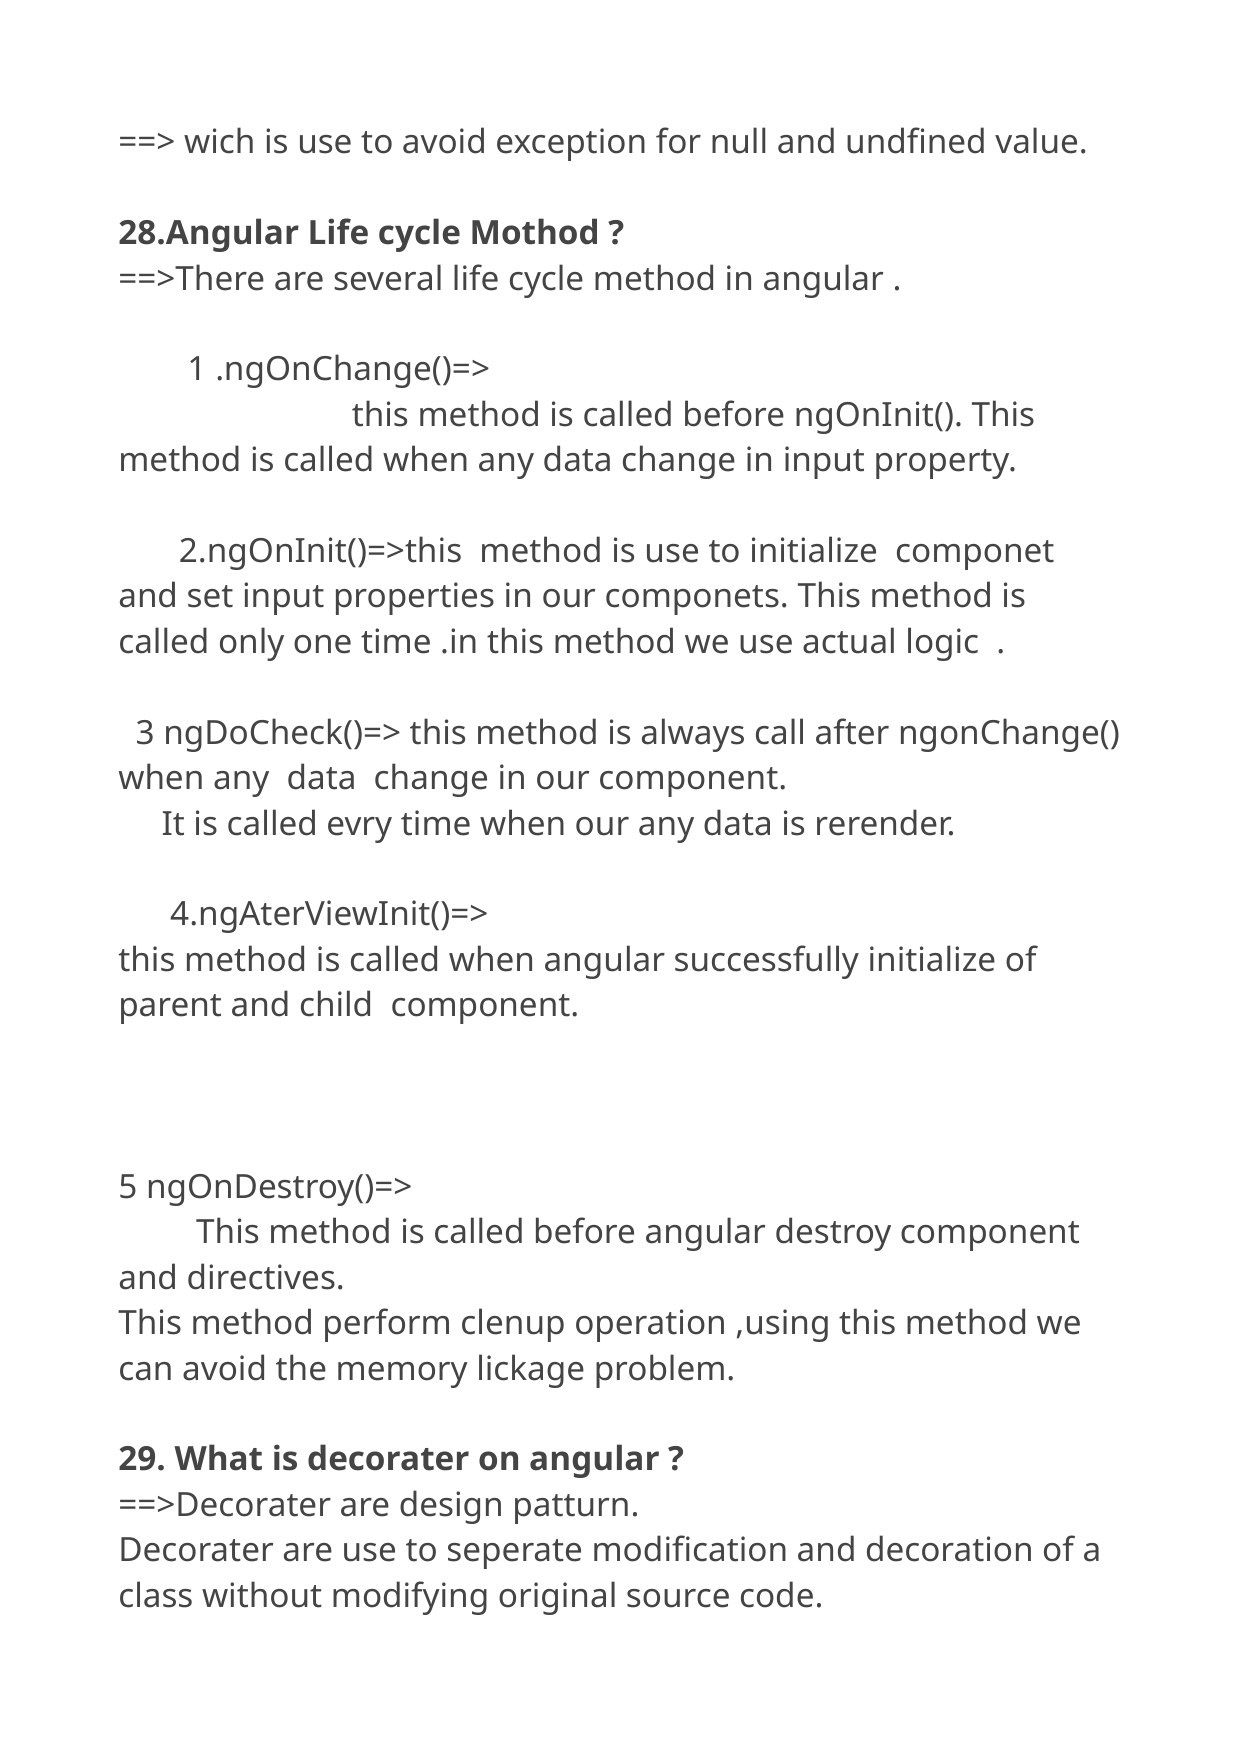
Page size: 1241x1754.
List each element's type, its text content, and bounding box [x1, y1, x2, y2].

text ==>Decorater are design patturn. [118, 1481, 1122, 1526]
text this method is called when angular successfully initialize of parent and child component. [118, 936, 1122, 1026]
text 29. What is decorater on angular ? [118, 1435, 1122, 1481]
text ==>There are several life cycle method in angular . [118, 254, 1122, 300]
text 28.Angular Life cycle Mothod ? [118, 209, 1122, 254]
text It is called evry time when our any data is rerender. [118, 799, 1122, 845]
text This method perform clenup operation ,using this method we can avoid the memory lickage problem. [118, 1299, 1122, 1390]
text 3 ngDoCheck()=> this method is always call after ngonChange() when any data change in our component. [118, 708, 1122, 799]
text This method is called before angular destroy component and directives. [118, 1208, 1122, 1299]
text 2.ngOnInit()=>this method is use to initialize componet and set input properties in our componets. This method is called only one time .in this method we use actual logic . [118, 527, 1122, 663]
text Decorater are use to seperate modification and decoration of a class without modifying original source code. [118, 1526, 1122, 1617]
text this method is called before ngOnInit(). This method is called when any data change in input property. [118, 391, 1122, 481]
text 5 ngOnDestroy()=> [118, 1163, 1122, 1208]
text 4.ngAterViewInit()=> [118, 890, 1122, 936]
text 1 .ngOnChange()=> [118, 345, 1122, 391]
text ==> wich is use to avoid exception for null and undfined value. [118, 118, 1122, 163]
